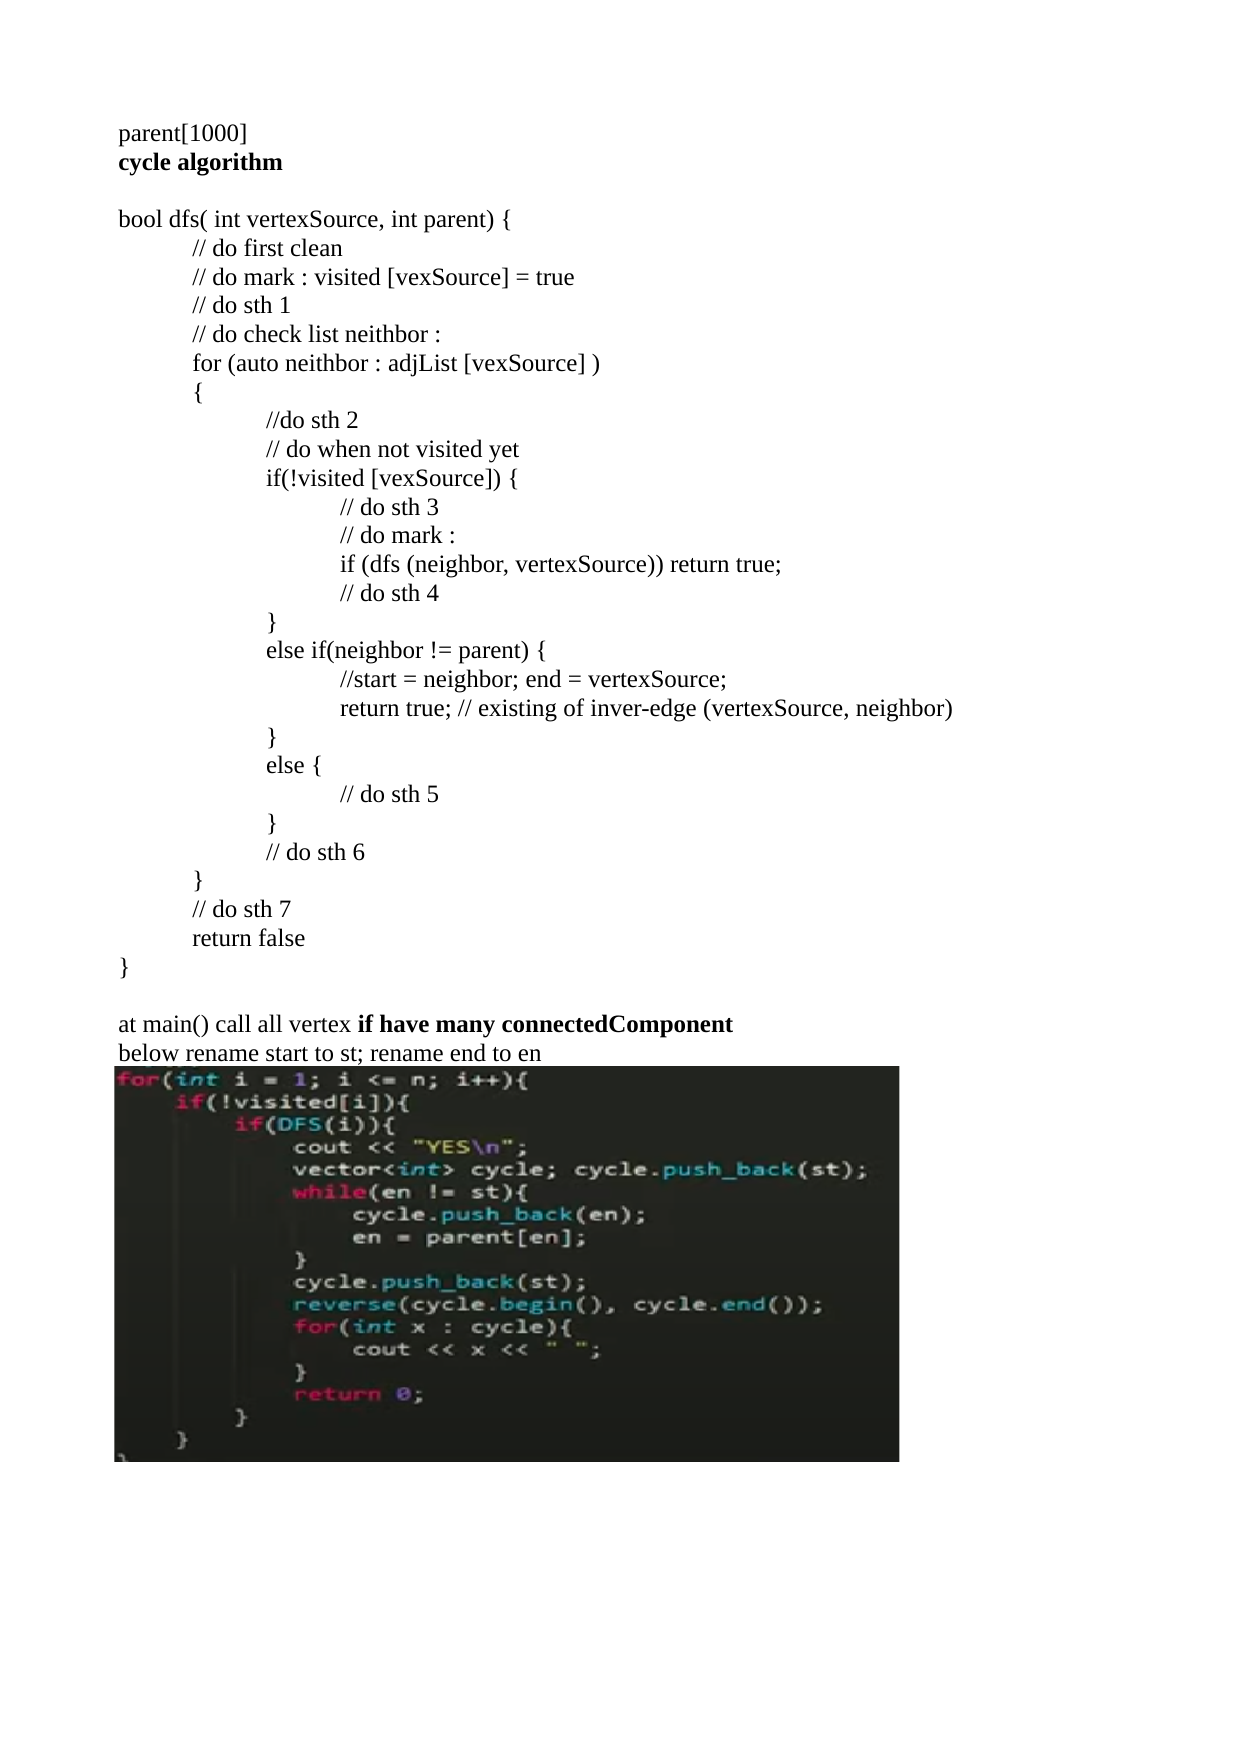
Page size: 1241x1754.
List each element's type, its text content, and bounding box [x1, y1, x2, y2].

text //start = neighbor; end = vertexSource; [118, 664, 1122, 693]
text } [118, 607, 1122, 636]
text parent[1000] [118, 118, 1122, 147]
text if (dfs (neighbor, vertexSource)) return true; [118, 549, 1122, 578]
text below rename start to st; rename end to en [118, 1038, 1122, 1067]
text // do when not visited yet [118, 434, 1122, 463]
text } [118, 952, 1122, 981]
text else if(neighbor != parent) { [118, 636, 1122, 664]
text // do sth 6 [118, 837, 1122, 866]
text // do sth 3 [118, 492, 1122, 521]
text // do check list neithbor : [118, 319, 1122, 348]
text //do sth 2 [118, 406, 1122, 434]
text bool dfs( int vertexSource, int parent) { [118, 204, 1122, 233]
text // do sth 5 [118, 779, 1122, 808]
text for (auto neithbor : adjList [vexSource] ) [118, 348, 1122, 377]
text if(!visited [vexSource]) { [118, 463, 1122, 492]
text // do sth 1 [118, 291, 1122, 319]
text // do first clean [118, 233, 1122, 262]
text cycle algorithm [118, 147, 1122, 176]
text // do sth 7 [118, 894, 1122, 923]
text // do sth 4 [118, 578, 1122, 607]
text } [118, 808, 1122, 837]
text else { [118, 751, 1122, 779]
text return true; // existing of inver-edge (vertexSource, neighbor) [118, 693, 1122, 722]
text // do mark : visited [vexSource] = true [118, 262, 1122, 291]
text } [118, 866, 1122, 894]
text // do mark : [118, 521, 1122, 549]
picture [114, 1066, 900, 1462]
text at main() call all vertex if have many connectedComponent [118, 1009, 1122, 1038]
text { [118, 377, 1122, 406]
text } [118, 722, 1122, 751]
text return false [118, 923, 1122, 952]
